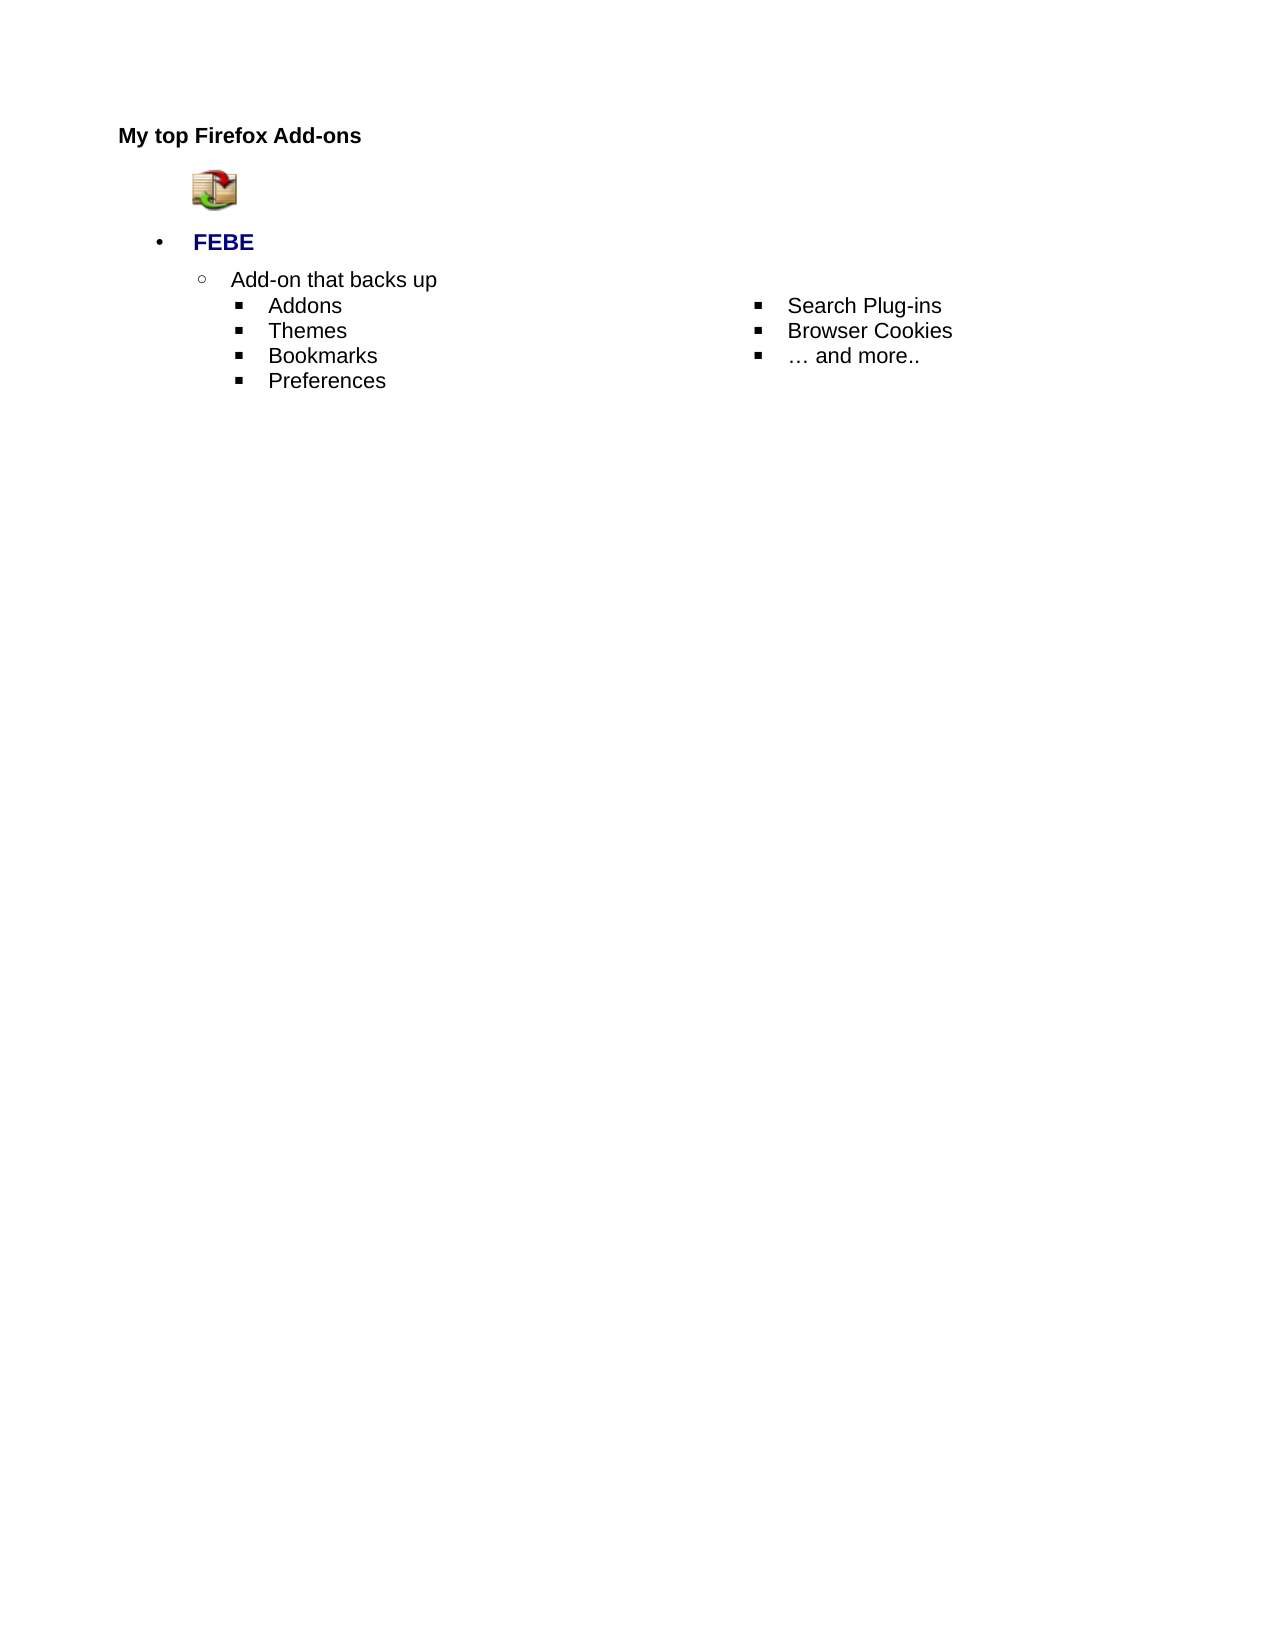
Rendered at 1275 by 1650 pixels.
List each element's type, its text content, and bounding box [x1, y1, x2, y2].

subtitle FEBE [156, 229, 1157, 255]
subtitle My top Firefox Add-ons [118, 123, 1157, 148]
list Browser Cookies [750, 318, 1157, 343]
picture [191, 167, 237, 211]
list Search Plug-ins [750, 292, 1157, 318]
list Addons [231, 292, 637, 318]
list Themes [231, 318, 637, 343]
list … and more.. [750, 343, 1157, 368]
list Add-on that backs up [193, 267, 1157, 292]
list Preferences [231, 368, 637, 393]
list Bookmarks [231, 343, 637, 368]
